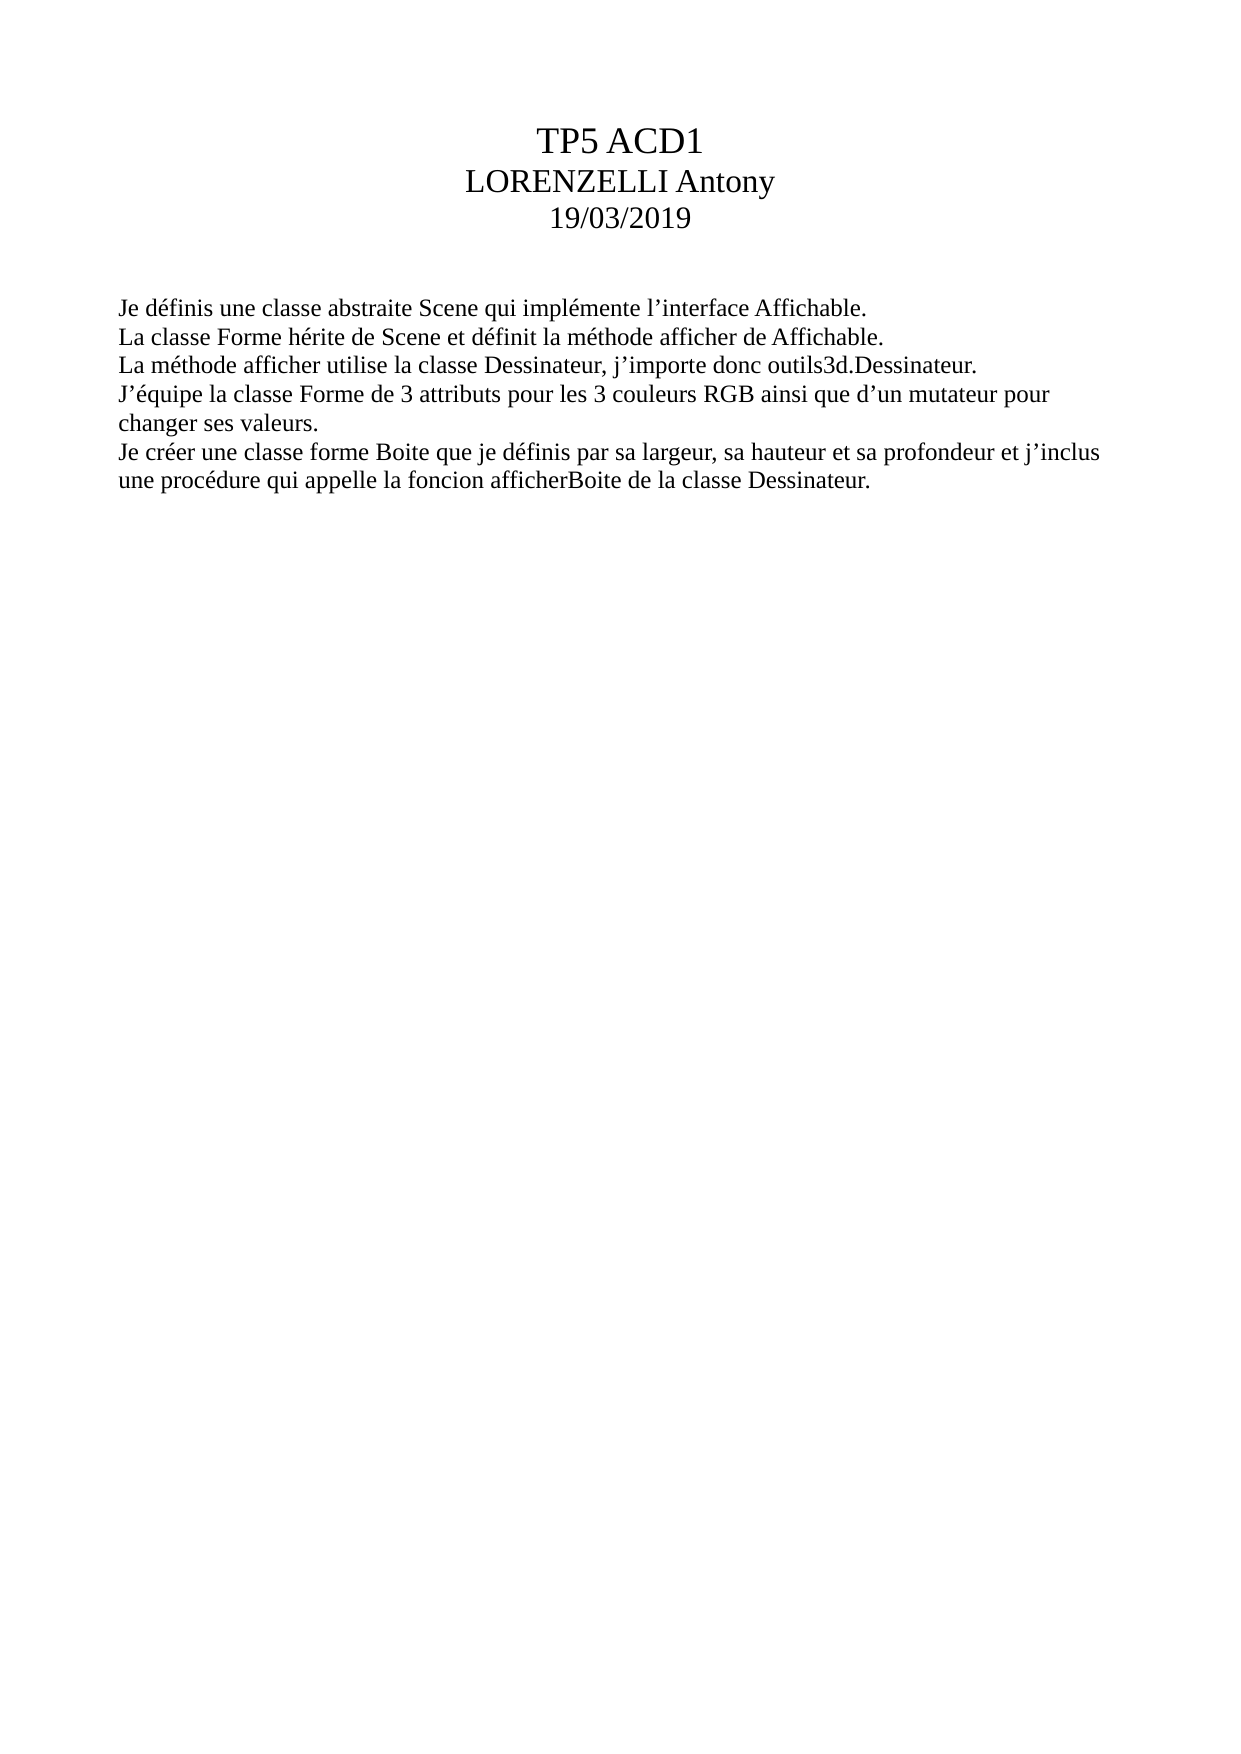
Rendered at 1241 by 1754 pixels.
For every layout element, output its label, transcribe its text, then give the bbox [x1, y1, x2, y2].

text La classe Forme hérite de Scene et définit la méthode afficher de Affichable. [118, 322, 1122, 351]
text LORENZELLI Antony [118, 161, 1122, 199]
text La méthode afficher utilise la classe Dessinateur, j’importe donc outils3d.Dessinateur. [118, 351, 1122, 379]
text Je créer une classe forme Boite que je définis par sa largeur, sa hauteur et sa profondeur et j’inclus une procédure qui appelle la foncion afficherBoite de la classe Dessinateur. [118, 437, 1122, 494]
text Je définis une classe abstraite Scene qui implémente l’interface Affichable. [118, 293, 1122, 322]
text 19/03/2019 [118, 199, 1122, 236]
text J’équipe la classe Forme de 3 attributs pour les 3 couleurs RGB ainsi que d’un mutateur pour changer ses valeurs. [118, 379, 1122, 437]
text TP5 ACD1 [118, 118, 1122, 161]
